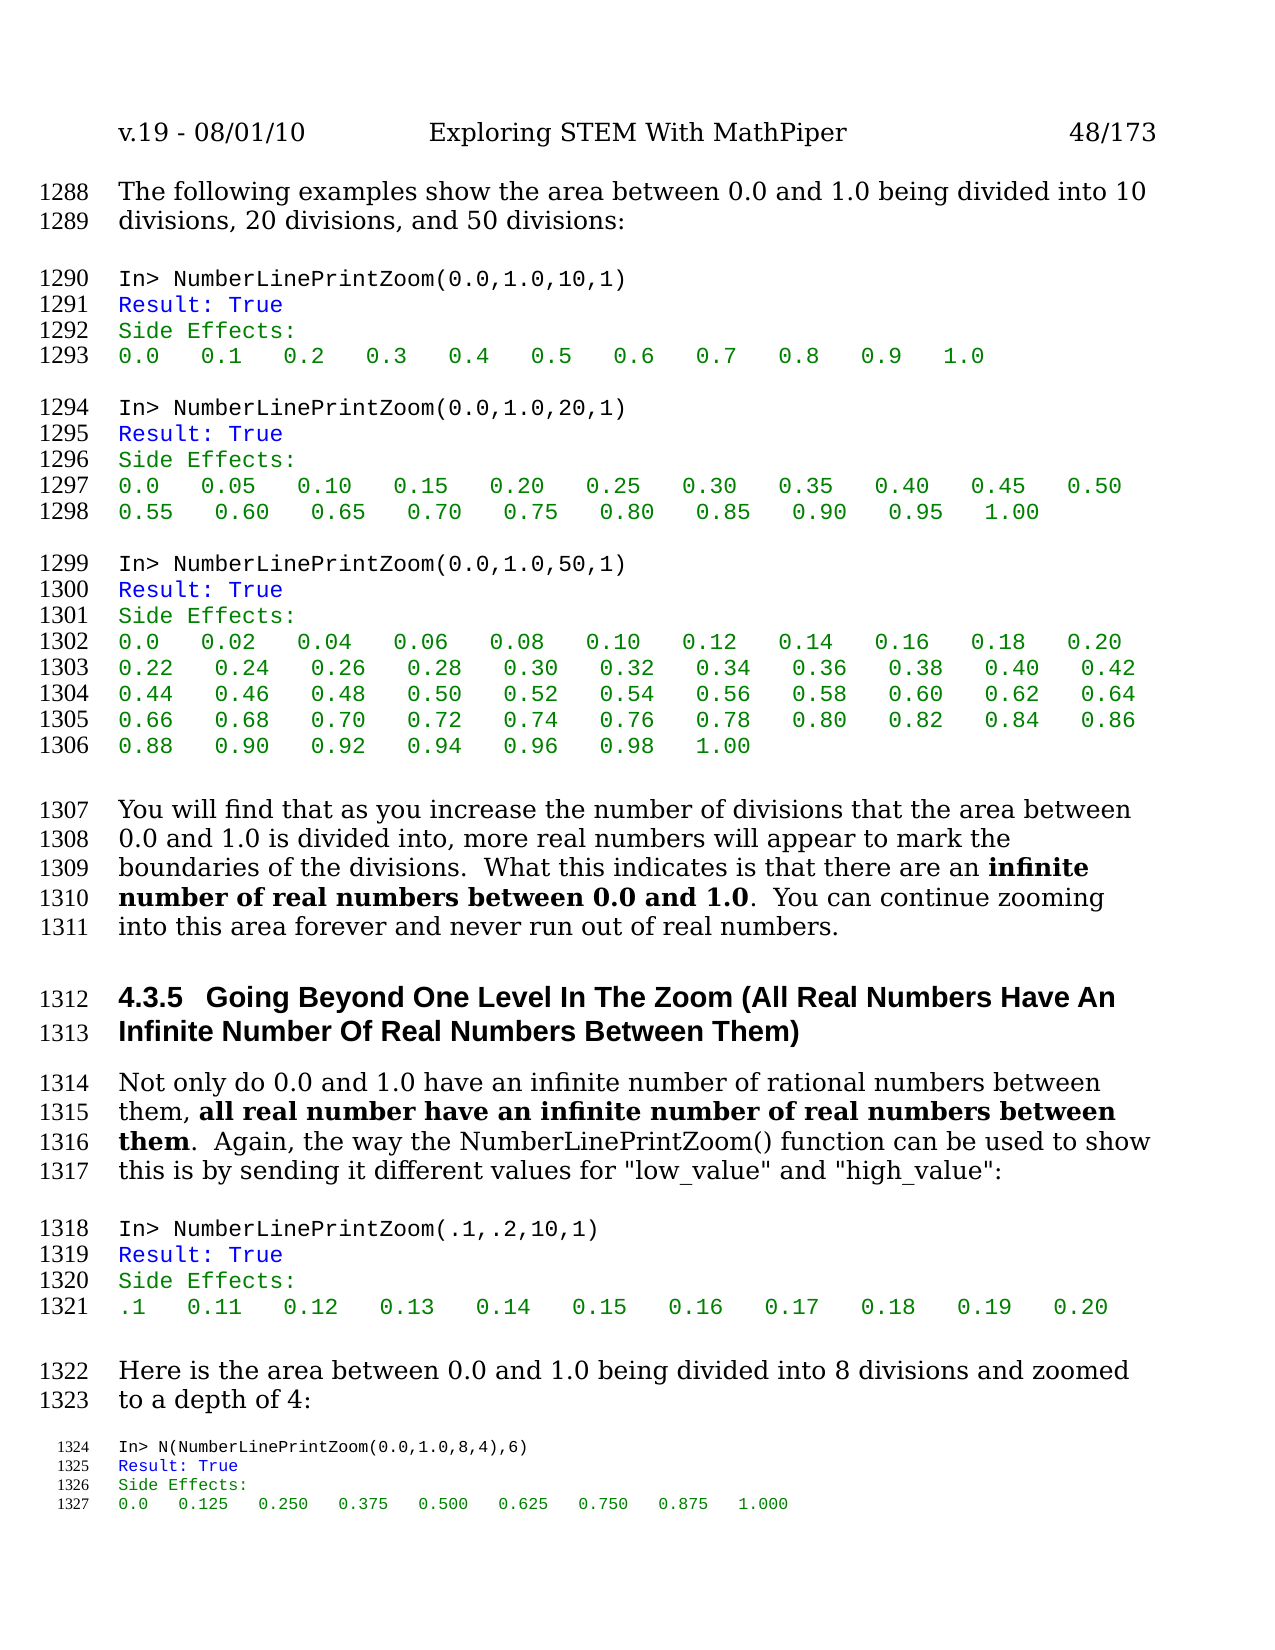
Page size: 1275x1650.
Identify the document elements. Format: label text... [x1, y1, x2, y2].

text Side Effects: [118, 1269, 1157, 1295]
text In> NumberLinePrintZoom(0.0,1.0,20,1) [118, 397, 1157, 423]
text Side Effects: [118, 319, 1157, 345]
text Result: True [118, 578, 1157, 604]
text Side Effects: [118, 449, 1157, 474]
text The following examples show the area between 0.0 and 1.0 being divided into 10 divisions, 20 divisions, and 50 divisions: [118, 177, 1157, 235]
text Side Effects: [118, 1477, 1157, 1496]
text You will find that as you increase the number of divisions that the area between 0.0 and 1.0 is divided into, more real numbers will appear to mark the boundaries of the divisions. What this indicates is that there are an infinite number of real numbers between 0.0 and 1.0. You can continue zooming into this area forever and never run out of real numbers. [118, 795, 1157, 941]
text In> NumberLinePrintZoom(.1,.2,10,1) [118, 1217, 1157, 1243]
text 0.0 0.1 0.2 0.3 0.4 0.5 0.6 0.7 0.8 0.9 1.0 [118, 345, 1157, 371]
text Result: True [118, 1458, 1157, 1477]
text 0.0 0.02 0.04 0.06 0.08 0.10 0.12 0.14 0.16 0.18 0.20 0.22 0.24 0.26 0.28 0.30 0.32 0.34 0.36 0.38 0.40 0.42 0.44 0.46 0.48 0.50 0.52 0.54 0.56 0.58 0.60 0.62 0.64 0.66 0.68 0.70 0.72 0.74 0.76 0.78 0.80 0.82 0.84 0.86 0.88 0.90 0.92 0.94 0.96 0.98 1.00 [118, 630, 1157, 760]
text In> NumberLinePrintZoom(0.0,1.0,10,1) [118, 267, 1157, 293]
text 0.0 0.125 0.250 0.375 0.500 0.625 0.750 0.875 1.000 [118, 1496, 1157, 1514]
text Result: True [118, 423, 1157, 449]
subtitle Going Beyond One Level In The Zoom (All Real Numbers Have An Infinite Number Of Real Numbers Between Them) [118, 980, 1157, 1047]
text Here is the area between 0.0 and 1.0 being divided into 8 divisions and zoomed to a depth of 4: [118, 1356, 1157, 1414]
text Not only do 0.0 and 1.0 have an infinite number of rational numbers between them, all real number have an infinite number of real numbers between them. Again, the way the NumberLinePrintZoom() function can be used to show this is by sending it different values for "low_value" and "high_value": [118, 1068, 1157, 1185]
text Result: True [118, 1243, 1157, 1269]
text .1 0.11 0.12 0.13 0.14 0.15 0.16 0.17 0.18 0.19 0.20 [118, 1295, 1157, 1321]
text In> N(NumberLinePrintZoom(0.0,1.0,8,4),6) [118, 1439, 1157, 1458]
text Result: True [118, 293, 1157, 319]
text Side Effects: [118, 604, 1157, 630]
text 0.0 0.05 0.10 0.15 0.20 0.25 0.30 0.35 0.40 0.45 0.50 0.55 0.60 0.65 0.70 0.75 0.80 0.85 0.90 0.95 1.00 [118, 474, 1157, 526]
text In> NumberLinePrintZoom(0.0,1.0,50,1) [118, 552, 1157, 578]
